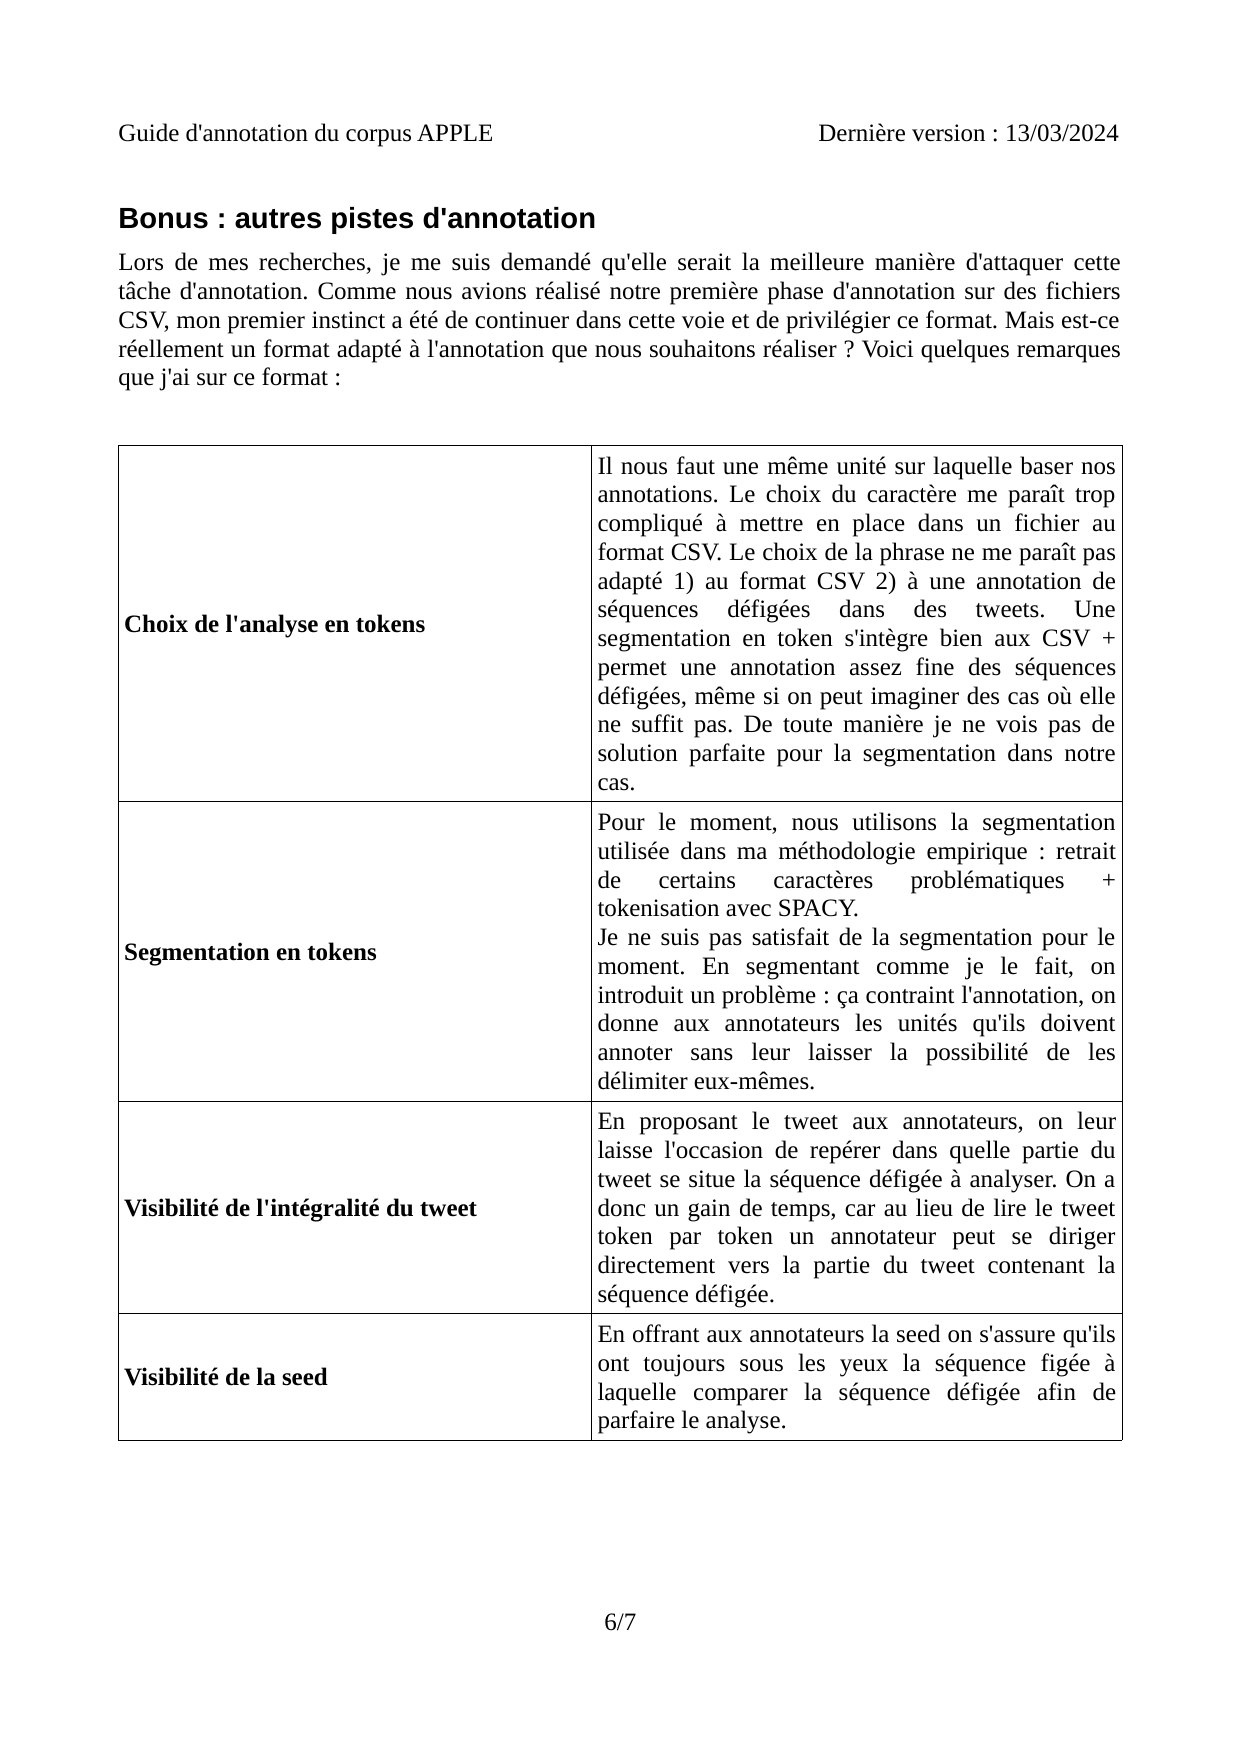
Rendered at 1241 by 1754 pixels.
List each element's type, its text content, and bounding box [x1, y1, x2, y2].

text Lors de mes recherches, je me suis demandé qu'elle serait la meilleure manière d'attaquer cette tâche d'annotation. Comme nous avions réalisé notre première phase d'annotation sur des fichiers CSV, mon premier instinct a été de continuer dans cette voie et de privilégier ce format. Mais est-ce réellement un format adapté à l'annotation que nous souhaitons réaliser ? Voici quelques remarques que j'ai sur ce format : [118, 247, 1122, 391]
table_header Il nous faut une même unité sur laquelle baser nos annotations. Le choix du caractère me paraît trop compliqué à mettre en place dans un fichier au format CSV. Le choix de la phrase ne me paraît pas adapté 1) au format CSV 2) à une annotation de séquences défigées dans des tweets. Une segmentation en token s'intègre bien aux CSV + permet une annotation assez fine des séquences défigées, même si on peut imaginer des cas où elle ne suffit pas. De toute manière je ne vois pas de solution parfaite pour la segmentation dans notre cas. [592, 446, 1122, 801]
table_cell Visibilité de la seed [119, 1314, 591, 1440]
table_cell Pour le moment, nous utilisons la segmentation utilisée dans ma méthodologie empirique : retrait de certains caractères problématiques + tokenisation avec SPACY. Je ne suis pas satisfait de la segmentation pour le moment. En segmentant comme je le fait, on introduit un problème : ça contraint l'annotation, on donne aux annotateurs les unités qu'ils doivent annoter sans leur laisser la possibilité de les délimiter eux-mêmes. [592, 802, 1122, 1101]
subtitle Bonus : autres pistes d'annotation [118, 201, 1122, 235]
table_cell En proposant le tweet aux annotateurs, on leur laisse l'occasion de repérer dans quelle partie du tweet se situe la séquence défigée à analyser. On a donc un gain de temps, car au lieu de lire le tweet token par token un annotateur peut se diriger directement vers la partie du tweet contenant la séquence défigée. [592, 1102, 1122, 1313]
table_cell Visibilité de l'intégralité du tweet [119, 1102, 591, 1313]
table_cell En offrant aux annotateurs la seed on s'assure qu'ils ont toujours sous les yeux la séquence figée à laquelle comparer la séquence défigée afin de parfaire le analyse. [592, 1314, 1122, 1440]
table_header Choix de l'analyse en tokens [119, 446, 591, 801]
table_cell Segmentation en tokens [119, 802, 591, 1101]
